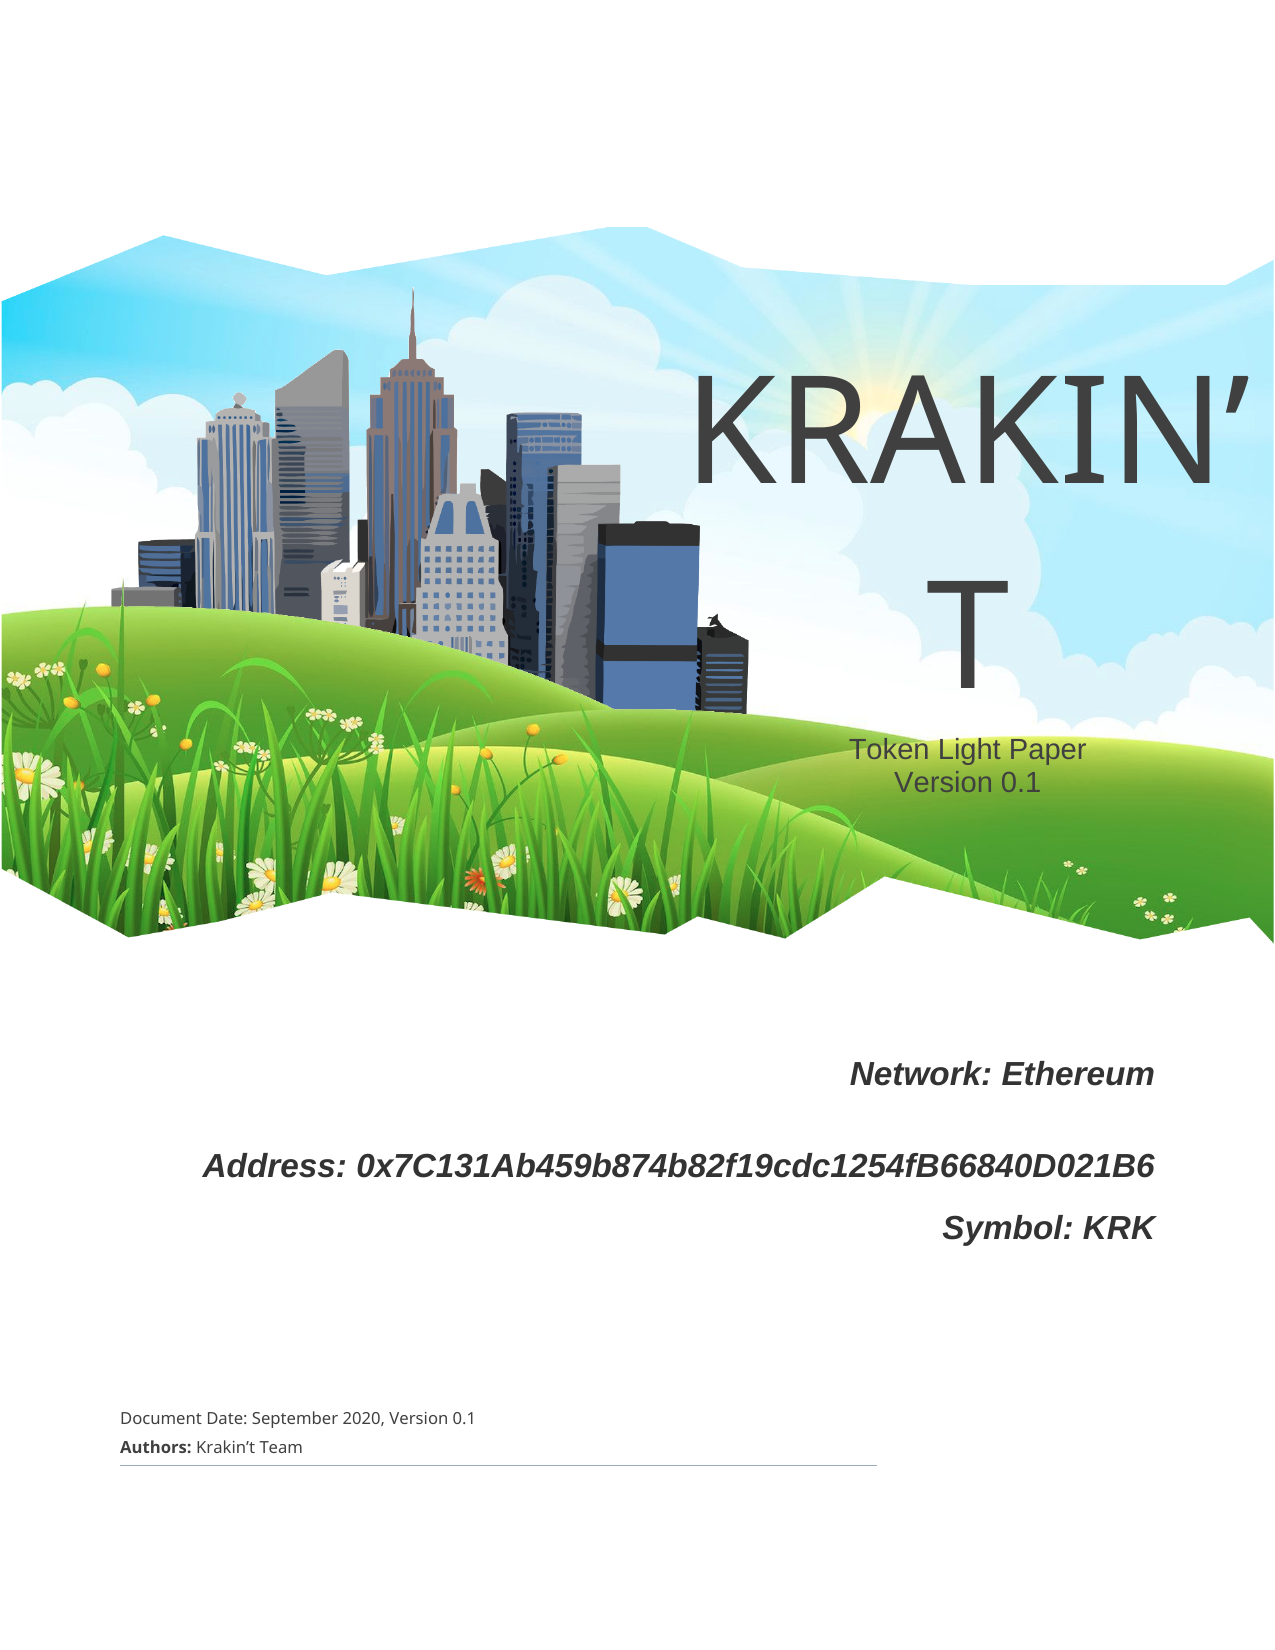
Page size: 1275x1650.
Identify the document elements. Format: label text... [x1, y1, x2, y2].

text Symbol: KRK [120, 1208, 1155, 1247]
subtitle Network: Ethereum [120, 1054, 1155, 1093]
picture [1, 227, 1274, 944]
text Document Date: September 2020, Version 0.1 [120, 1407, 1155, 1429]
text Authors: Krakin’t Team [120, 1436, 1155, 1459]
subtitle Address: 0x7C131Ab459b874b82f19cdc1254fB66840D021B6 [120, 1146, 1155, 1184]
